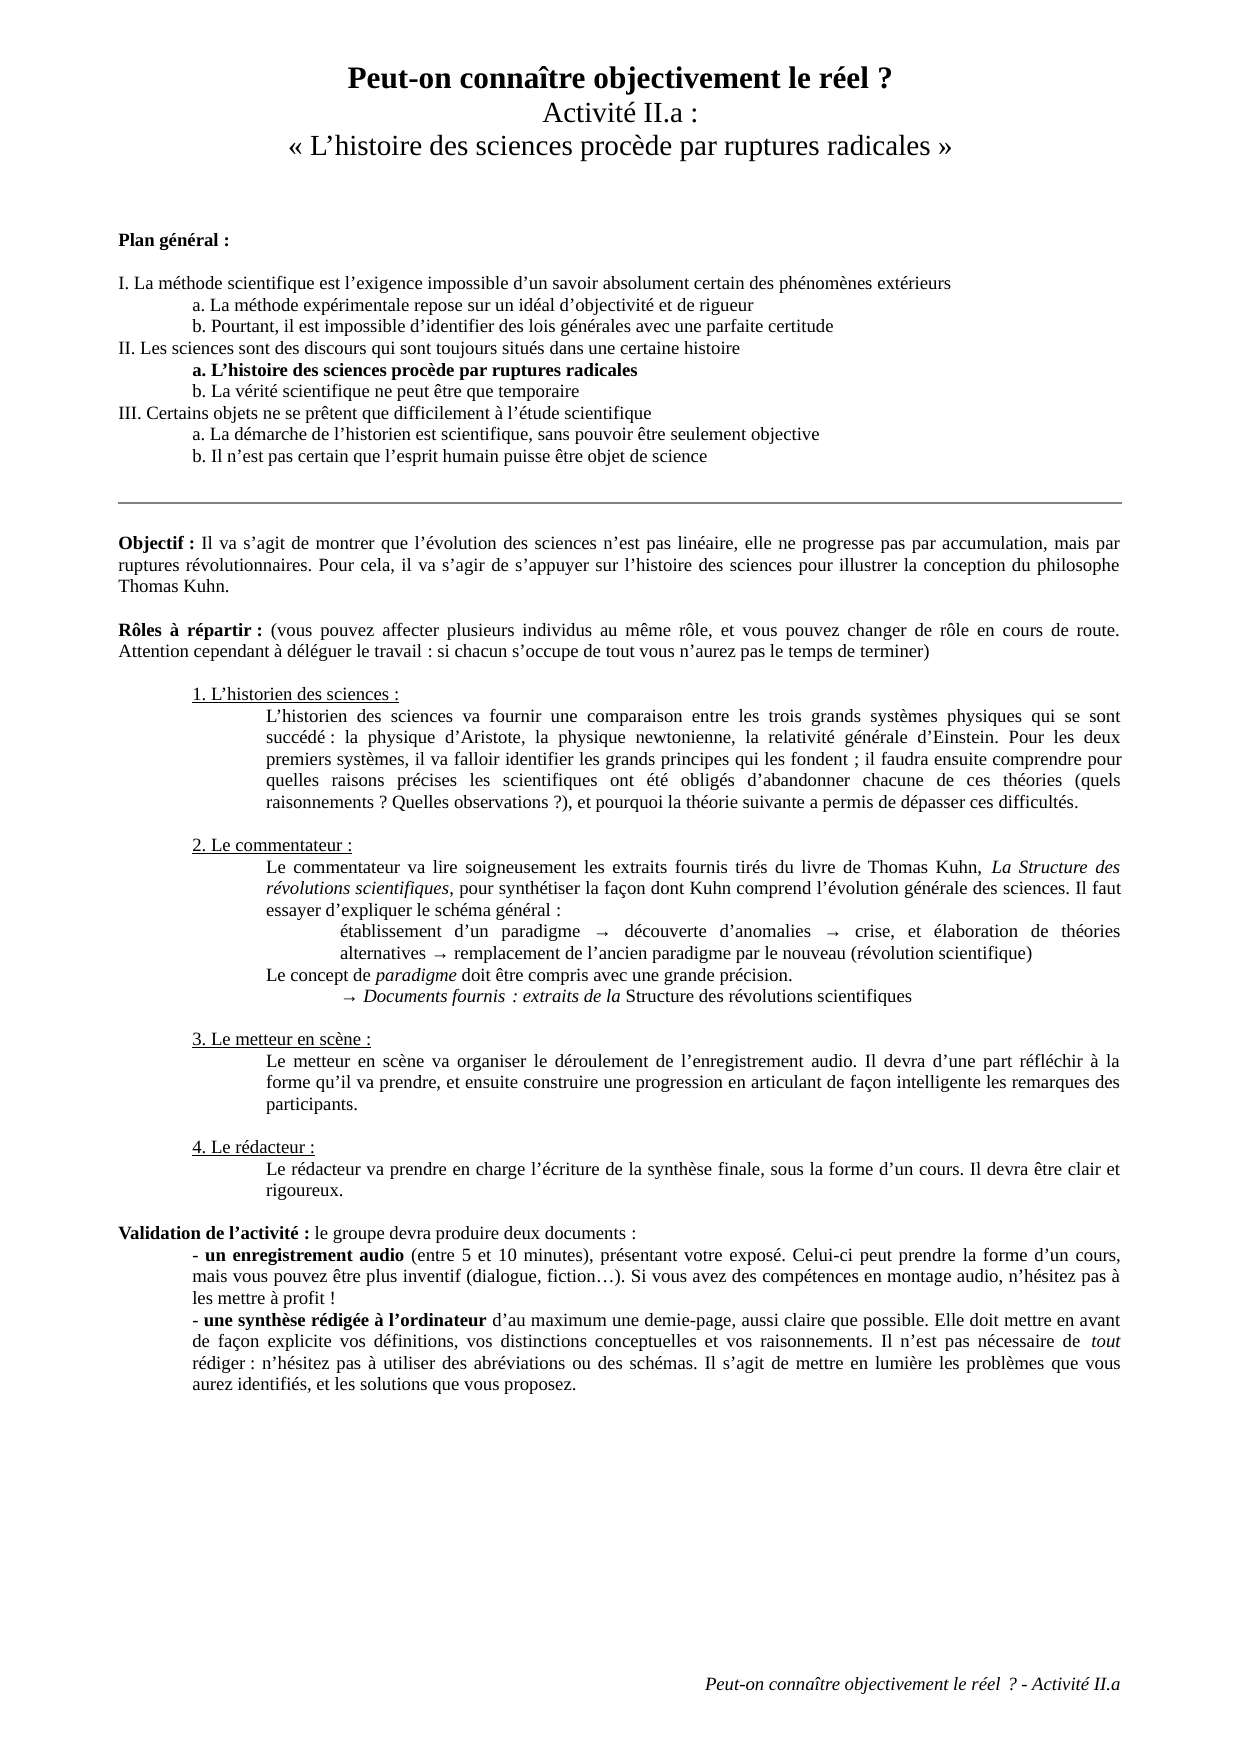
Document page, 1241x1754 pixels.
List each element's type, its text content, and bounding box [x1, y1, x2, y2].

text a. La démarche de l’historien est scientifique, sans pouvoir être seulement objective [192, 423, 1122, 445]
text 4. Le rédacteur : [192, 1136, 1122, 1157]
text 1. L’historien des sciences : [192, 683, 1122, 705]
text Le rédacteur va prendre en charge l’écriture de la synthèse finale, sous la forme d’un cours. Il devra être clair et rigoureux. [266, 1157, 1122, 1201]
text Le metteur en scène va organiser le déroulement de l’enregistrement audio. Il devra d’une part réfléchir à la forme qu’il va prendre, et ensuite construire une progression en articulant de façon intelligente les remarques des participants. [266, 1050, 1122, 1114]
text → Documents fournis : extraits de la Structure des révolutions scientifiques [340, 985, 1122, 1007]
text b. Pourtant, il est impossible d’identifier des lois générales avec une parfaite certitude [192, 315, 1122, 337]
text b. Il n’est pas certain que l’esprit humain puisse être objet de science [192, 445, 1122, 466]
text III. Certains objets ne se prêtent que difficilement à l’étude scientifique [118, 402, 1122, 423]
text Le concept de paradigme doit être compris avec une grande précision. [266, 963, 1122, 985]
text « L’histoire des sciences procède par ruptures radicales » [118, 128, 1122, 162]
text 2. Le commentateur : [192, 834, 1122, 856]
text a. La méthode expérimentale repose sur un idéal d’objectivité et de rigueur [192, 294, 1122, 315]
text a. L’histoire des sciences procède par ruptures radicales [192, 358, 1122, 380]
text II. Les sciences sont des discours qui sont toujours situés dans une certaine histoire [118, 337, 1122, 358]
text Activité II.a : [118, 95, 1122, 128]
text - un enregistrement audio (entre 5 et 10 minutes), présentant votre exposé. Celui-ci peut prendre la forme d’un cours, mais vous pouvez être plus inventif (dialogue, fiction…). Si vous avez des compétences en montage audio, n’hésitez pas à les mettre à profit ! [192, 1244, 1122, 1308]
text L’historien des sciences va fournir une comparaison entre les trois grands systèmes physiques qui se sont succédé : la physique d’Aristote, la physique newtonienne, la relativité générale d’Einstein. Pour les deux premiers systèmes, il va falloir identifier les grands principes qui les fondent ; il faudra ensuite comprendre pour quelles raisons précises les scientifiques ont été obligés d’abandonner chacune de ces théories (quels raisonnements ? Quelles observations ?), et pourquoi la théorie suivante a permis de dépasser ces difficultés. [266, 705, 1122, 812]
text Le commentateur va lire soigneusement les extraits fournis tirés du livre de Thomas Kuhn, La Structure des révolutions scientifiques, pour synthétiser la façon dont Kuhn comprend l’évolution générale des sciences. Il faut essayer d’expliquer le schéma général : [266, 856, 1122, 920]
text b. La vérité scientifique ne peut être que temporaire [192, 380, 1122, 402]
text - une synthèse rédigée à l’ordinateur d’au maximum une demie-page, aussi claire que possible. Elle doit mettre en avant de façon explicite vos définitions, vos distinctions conceptuelles et vos raisonnements. Il n’est pas nécessaire de tout rédiger : n’hésitez pas à utiliser des abréviations ou des schémas. Il s’agit de mettre en lumière les problèmes que vous aurez identifiés, et les solutions que vous proposez. [192, 1308, 1122, 1395]
text Objectif : Il va s’agit de montrer que l’évolution des sciences n’est pas linéaire, elle ne progresse pas par accumulation, mais par ruptures révolutionnaires. Pour cela, il va s’agir de s’appuyer sur l’histoire des sciences pour illustrer la conception du philosophe Thomas Kuhn. [118, 532, 1122, 597]
text Plan général : [118, 229, 1122, 251]
text Validation de l’activité : le groupe devra produire deux documents : [118, 1222, 1122, 1244]
text établissement d’un paradigme → découverte d’anomalies → crise, et élaboration de théories alternatives → remplacement de l’ancien paradigme par le nouveau (révolution scientifique) [340, 920, 1122, 963]
text 3. Le metteur en scène : [192, 1028, 1122, 1050]
text Peut-on connaître objectivement le réel ? [118, 59, 1122, 95]
text Rôles à répartir : (vous pouvez affecter plusieurs individus au même rôle, et vous pouvez changer de rôle en cours de route. Attention cependant à déléguer le travail : si chacun s’occupe de tout vous n’aurez pas le temps de terminer) [118, 618, 1122, 662]
text I. La méthode scientifique est l’exigence impossible d’un savoir absolument certain des phénomènes extérieurs [118, 272, 1122, 294]
